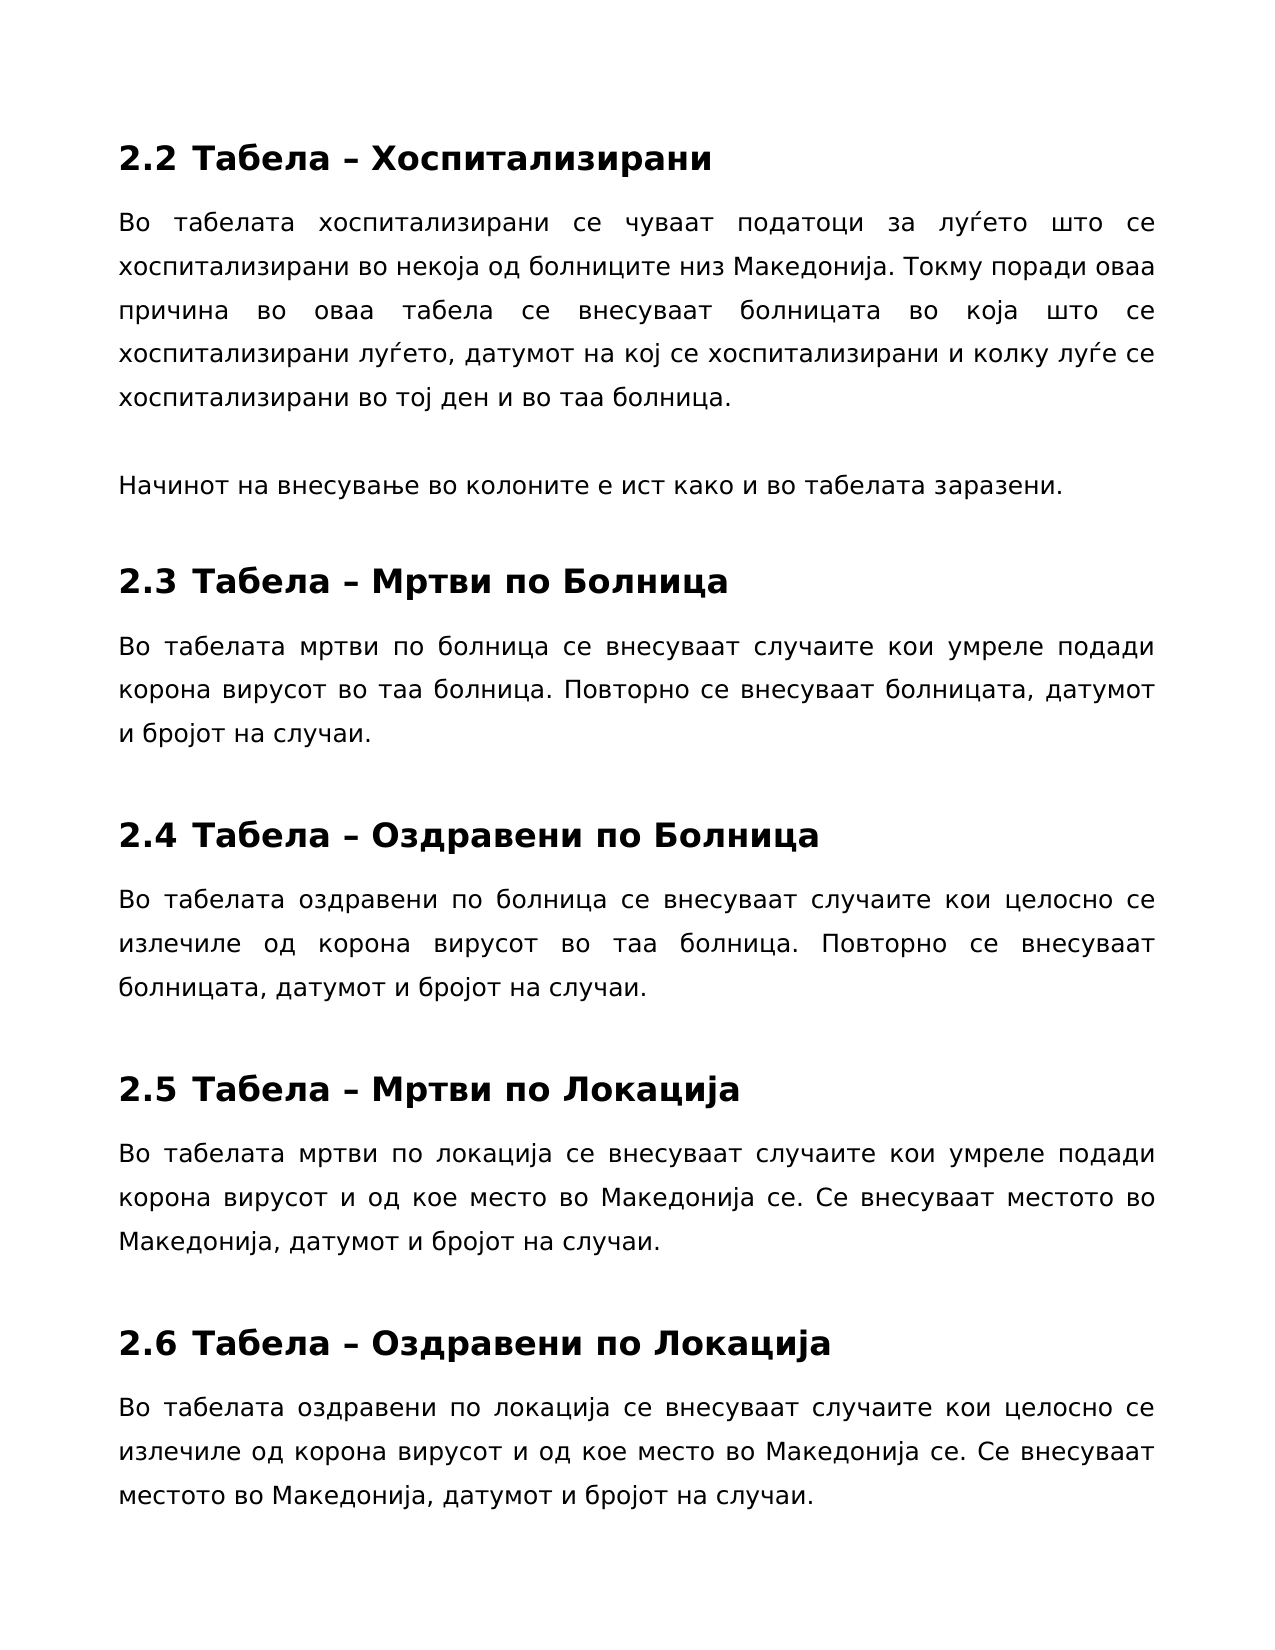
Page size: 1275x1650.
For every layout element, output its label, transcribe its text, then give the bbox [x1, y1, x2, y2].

subtitle Табела – Хоспитализирани [118, 139, 1157, 178]
text Во табелата хоспитализирани се чуваат податоци за луѓето што се хоспитализирани во некоја од болниците низ Македонија. Токму поради оваа причина во оваа табела се внесуваат болницата во која што се хоспитализирани луѓето, датумот на кој се хоспитализирани и колку луѓе се хоспитализирани во тој ден и во таа болница. [118, 208, 1157, 412]
subtitle Табела – Оздравени по Локација [118, 1324, 1157, 1363]
text Во табелата мртви по болница се внесуваат случаите кои умреле подади корона вирусот во таа болница. Повторно се внесуваат болницата, датумот и бројот на случаи. [118, 632, 1157, 748]
subtitle Табела – Мртви по Локација [118, 1070, 1157, 1109]
subtitle Табела – Мртви по Болница [118, 562, 1157, 601]
text Во табелата оздравени по локација се внесуваат случаите кои целосно се излечиле од корона вирусот и од кое место во Македонија се. Се внесуваат местото во Македонија, датумот и бројот на случаи. [118, 1393, 1157, 1510]
text Начинот на внесување во колоните е ист како и во табелата заразени. [118, 471, 1157, 501]
subtitle Табела – Оздравени по Болница [118, 816, 1157, 855]
text Во табелата мртви по локација се внесуваат случаите кои умреле подади корона вирусот и од кое место во Македонија се. Се внесуваат местото во Македонија, датумот и бројот на случаи. [118, 1139, 1157, 1256]
text Во табелата оздравени по болница се внесуваат случаите кои целосно се излечиле од корона вирусот во таа болница. Повторно се внесуваат болницата, датумот и бројот на случаи. [118, 886, 1157, 1002]
